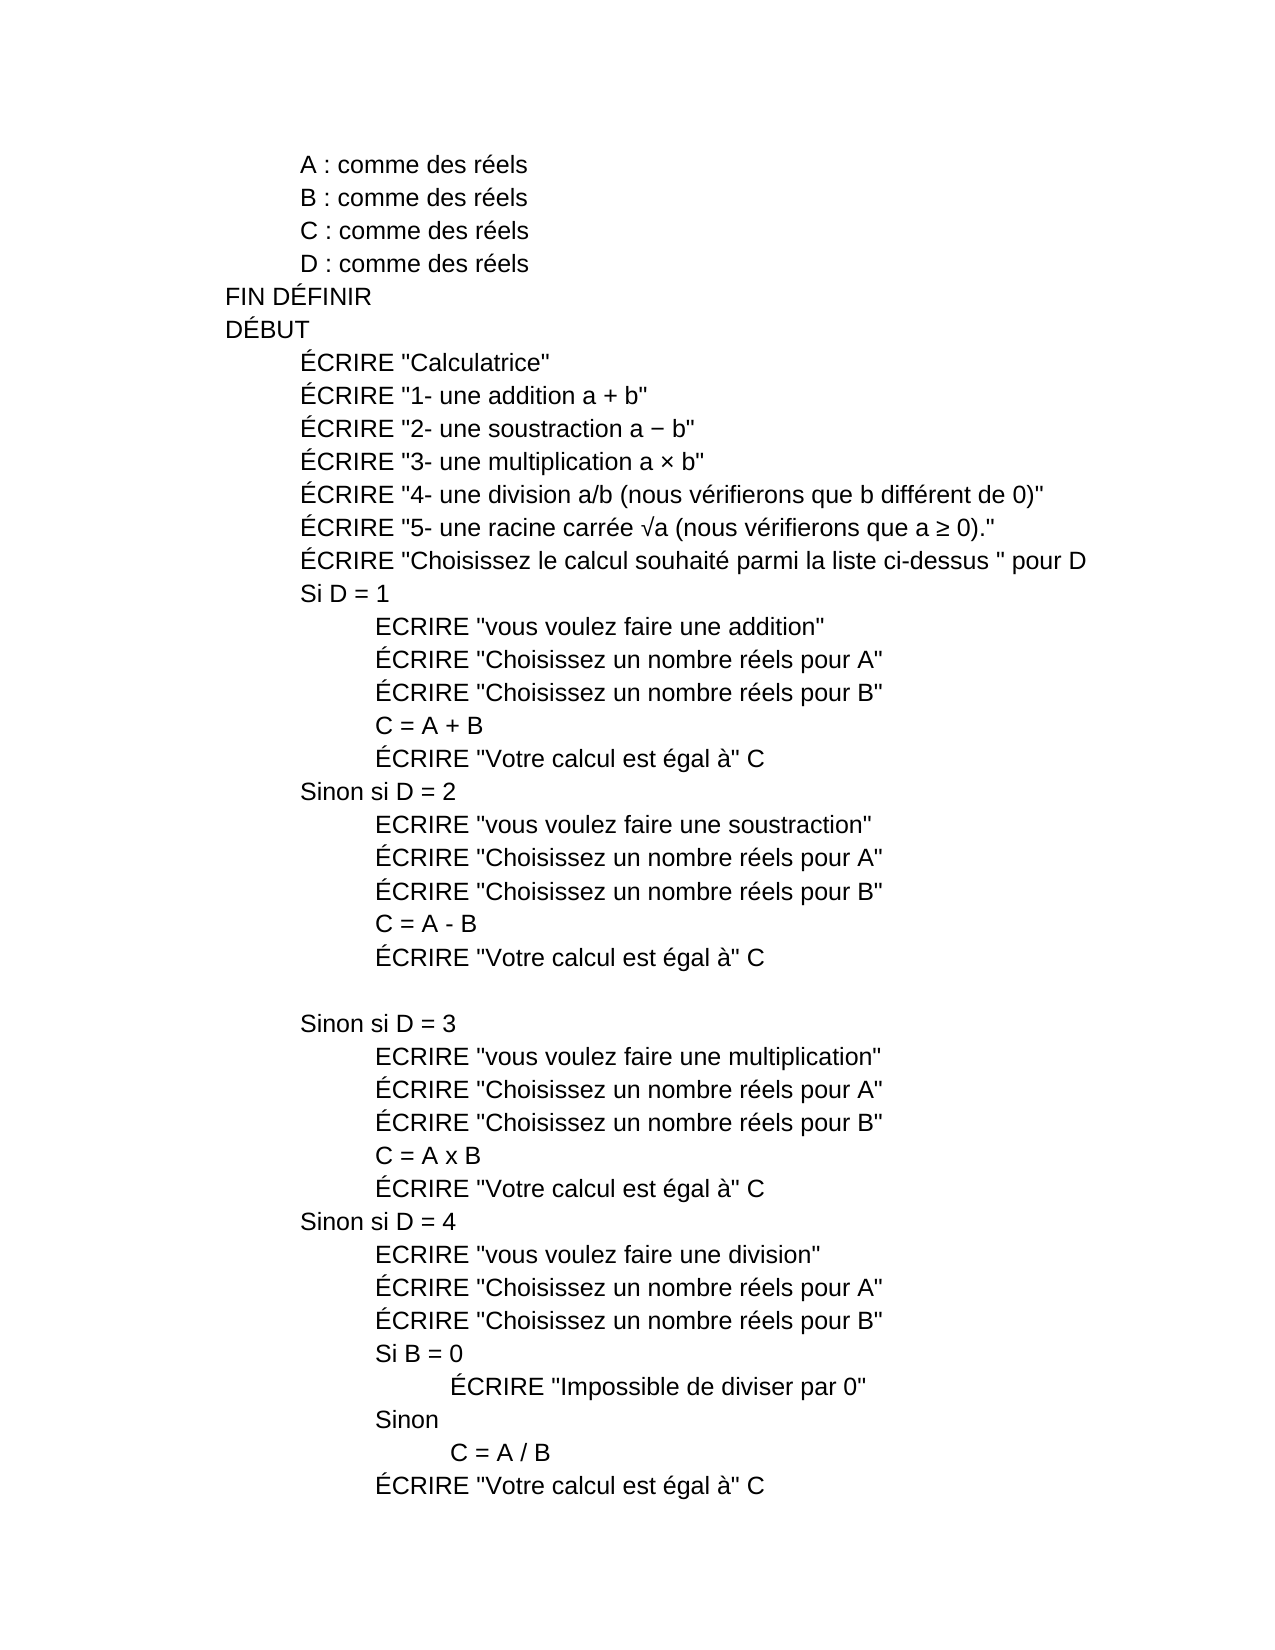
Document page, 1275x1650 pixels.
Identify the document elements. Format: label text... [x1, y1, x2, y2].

text FIN DÉFINIR [150, 282, 1125, 311]
text ECRIRE "vous voulez faire une addition" [150, 612, 1125, 641]
text ÉCRIRE "Calculatrice" [150, 348, 1125, 377]
text ÉCRIRE "Choisissez un nombre réels pour B" [150, 1108, 1125, 1136]
text ÉCRIRE "Choisissez un nombre réels pour B" [150, 678, 1125, 707]
text Si D = 1 [150, 579, 1125, 608]
text ÉCRIRE "Choisissez un nombre réels pour B" [150, 876, 1125, 905]
text C = A / B [150, 1438, 1125, 1467]
text ÉCRIRE "Choisissez un nombre réels pour A" [150, 645, 1125, 674]
text A : comme des réels [150, 150, 1125, 179]
text C = A - B [150, 909, 1125, 938]
text ÉCRIRE "Impossible de diviser par 0" [150, 1372, 1125, 1401]
text C : comme des réels [150, 216, 1125, 245]
text ÉCRIRE "Votre calcul est égal à" C [150, 1174, 1125, 1202]
text ÉCRIRE "3- une multiplication a × b" [150, 447, 1125, 476]
text ÉCRIRE "Choisissez le calcul souhaité parmi la liste ci-dessus " pour D [150, 546, 1125, 575]
text ÉCRIRE "Choisissez un nombre réels pour B" [150, 1306, 1125, 1334]
text C = A + B [150, 711, 1125, 740]
text ÉCRIRE "Choisissez un nombre réels pour A" [150, 843, 1125, 872]
text ÉCRIRE "Choisissez un nombre réels pour A" [150, 1273, 1125, 1301]
text B : comme des réels [150, 183, 1125, 212]
text Sinon si D = 4 [150, 1207, 1125, 1235]
text ECRIRE "vous voulez faire une soustraction" [150, 810, 1125, 839]
text DÉBUT [150, 315, 1125, 344]
text D : comme des réels [150, 249, 1125, 278]
text ÉCRIRE "2- une soustraction a − b" [150, 414, 1125, 443]
text ÉCRIRE "Votre calcul est égal à" C [150, 942, 1125, 971]
text ÉCRIRE "Votre calcul est égal à" C [150, 1471, 1125, 1499]
text Sinon [150, 1405, 1125, 1433]
text ÉCRIRE "4- une division a/b (nous vérifierons que b différent de 0)" [150, 480, 1125, 509]
text ECRIRE "vous voulez faire une division" [150, 1240, 1125, 1268]
text C = A x B [150, 1141, 1125, 1169]
text Sinon si D = 2 [150, 777, 1125, 806]
text ÉCRIRE "1- une addition a + b" [150, 381, 1125, 410]
text Si B = 0 [150, 1339, 1125, 1367]
text ÉCRIRE "Choisissez un nombre réels pour A" [150, 1074, 1125, 1103]
text ÉCRIRE "5- une racine carrée √a (nous vérifierons que a ≥ 0)." [150, 513, 1125, 542]
text ECRIRE "vous voulez faire une multiplication" [150, 1042, 1125, 1070]
text ÉCRIRE "Votre calcul est égal à" C [150, 744, 1125, 773]
text Sinon si D = 3 [150, 1008, 1125, 1037]
